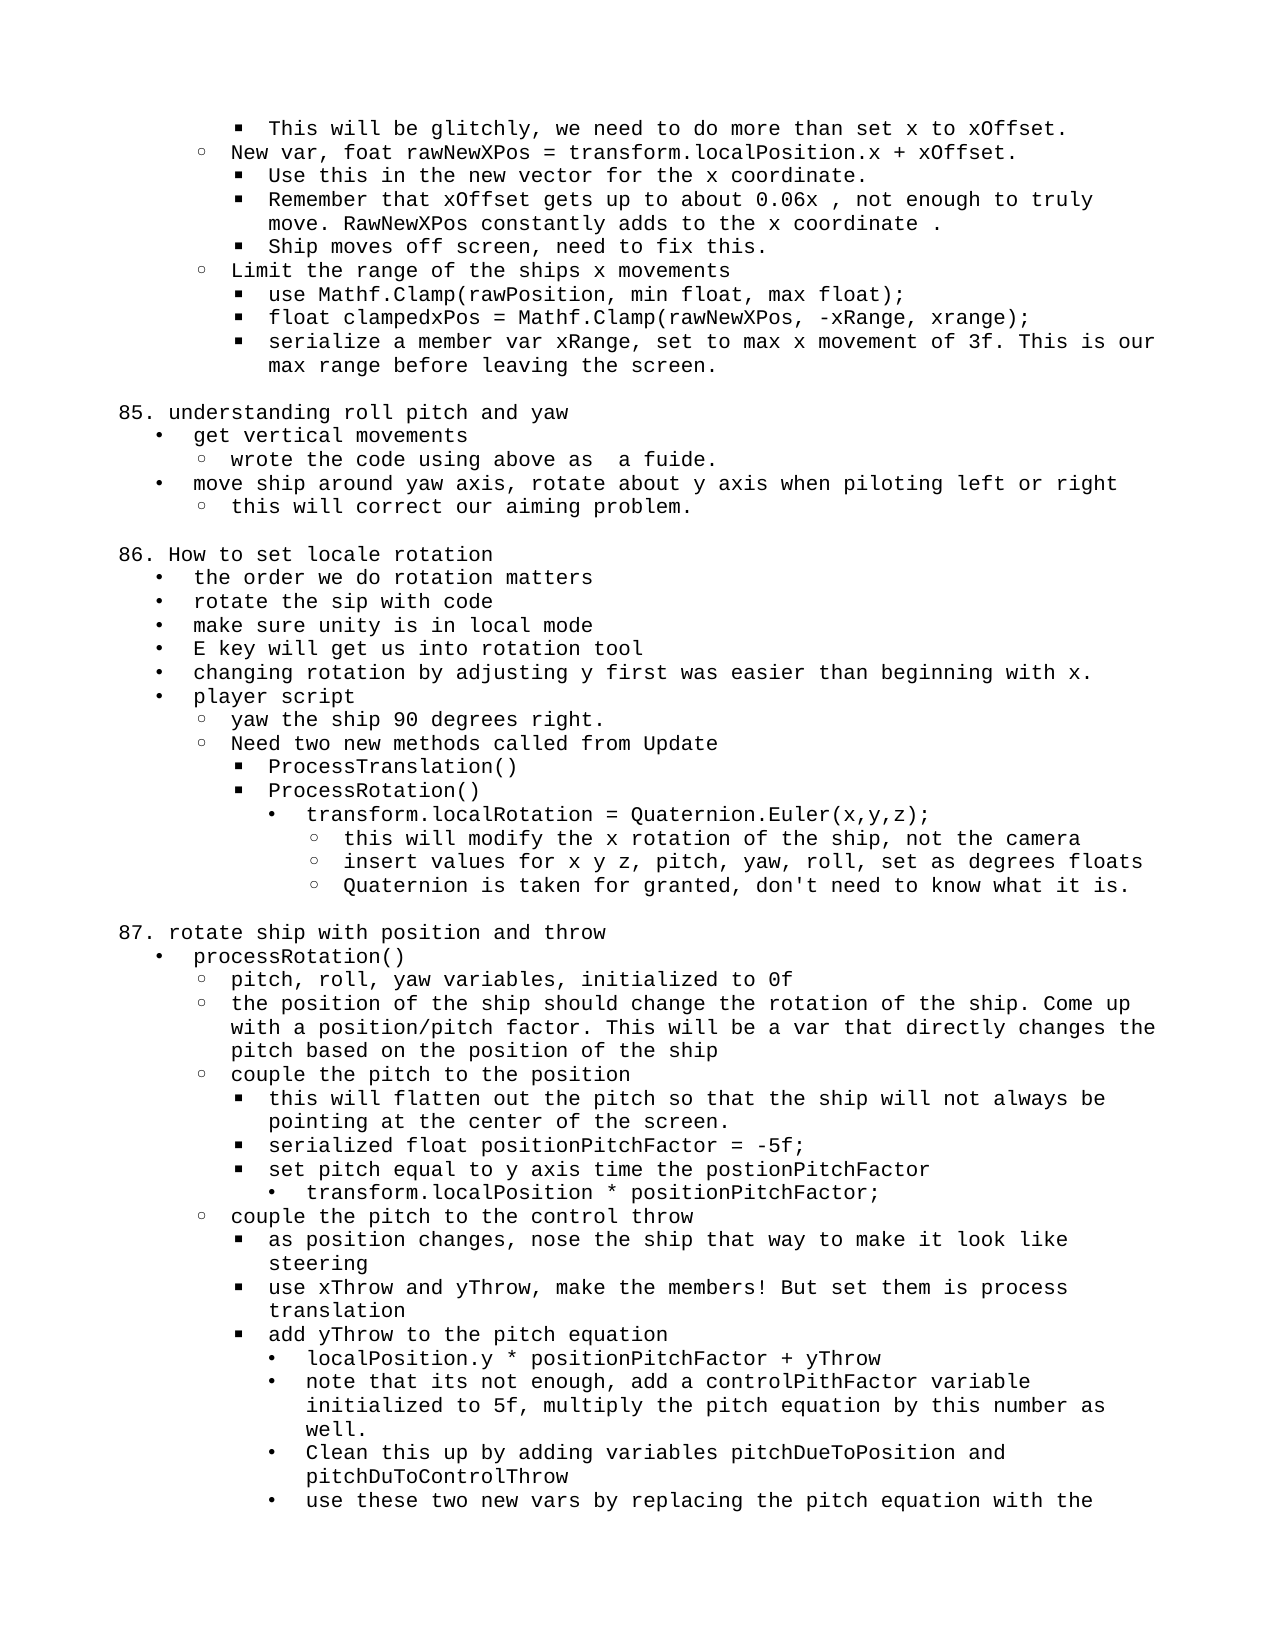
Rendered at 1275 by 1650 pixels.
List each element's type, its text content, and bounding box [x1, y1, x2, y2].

list pitch, roll, yaw variables, initialized to 0f [193, 969, 1157, 993]
text 87. rotate ship with position and throw [118, 922, 1157, 946]
list New var, foat rawNewXPos = transform.localPosition.x + xOffset. [193, 142, 1157, 165]
list Clean this up by adding variables pitchDueToPosition and pitchDuToControlThrow [268, 1442, 1157, 1489]
list this will correct our aiming problem. [193, 496, 1157, 520]
list float clampedxPos = Mathf.Clamp(rawNewXPos, -xRange, xrange); [231, 307, 1157, 331]
list E key will get us into rotation tool [156, 638, 1157, 662]
list this will modify the x rotation of the ship, not the camera [306, 827, 1157, 851]
list this will flatten out the pitch so that the ship will not always be pointing at the center of the screen. [231, 1088, 1157, 1135]
list couple the pitch to the position [193, 1064, 1157, 1088]
list Ship moves off screen, need to fix this. [231, 236, 1157, 260]
list note that its not enough, add a controlPithFactor variable initialized to 5f, multiply the pitch equation by this number as well. [268, 1371, 1157, 1442]
list serialized float positionPitchFactor = -5f; [231, 1135, 1157, 1158]
list transform.localPosition * positionPitchFactor; [268, 1182, 1157, 1206]
list use Mathf.Clamp(rawPosition, min float, max float); [231, 284, 1157, 307]
list transform.localRotation = Quaternion.Euler(x,y,z); [268, 804, 1157, 827]
list set pitch equal to y axis time the postionPitchFactor [231, 1158, 1157, 1182]
list wrote the code using above as a fuide. [193, 449, 1157, 473]
list This will be glitchly, we need to do more than set x to xOffset. [231, 118, 1157, 142]
list rotate the sip with code [156, 591, 1157, 615]
text 86. How to set locale rotation [118, 544, 1157, 567]
list use these two new vars by replacing the pitch equation with the [268, 1489, 1157, 1513]
list move ship around yaw axis, rotate about y axis when piloting left or right [156, 473, 1157, 496]
list as position changes, nose the ship that way to make it look like steering [231, 1229, 1157, 1277]
list localPosition.y * positionPitchFactor + yThrow [268, 1348, 1157, 1371]
list ProcessTranslation() [231, 757, 1157, 780]
list serialize a member var xRange, set to max x movement of 3f. This is our max range before leaving the screen. [231, 331, 1157, 378]
list ProcessRotation() [231, 780, 1157, 804]
list couple the pitch to the control throw [193, 1206, 1157, 1229]
list yaw the ship 90 degrees right. [193, 709, 1157, 733]
list Limit the range of the ships x movements [193, 260, 1157, 284]
list use xThrow and yThrow, make the members! But set them is process translation [231, 1277, 1157, 1324]
list changing rotation by adjusting y first was easier than beginning with x. [156, 662, 1157, 686]
text 85. understanding roll pitch and yaw [118, 402, 1157, 426]
list insert values for x y z, pitch, yaw, roll, set as degrees floats [306, 851, 1157, 875]
list Need two new methods called from Update [193, 733, 1157, 757]
list Remember that xOffset gets up to about 0.06x , not enough to truly move. RawNewXPos constantly adds to the x coordinate . [231, 189, 1157, 236]
list processRotation() [156, 946, 1157, 969]
list make sure unity is in local mode [156, 615, 1157, 638]
list Use this in the new vector for the x coordinate. [231, 165, 1157, 189]
list the order we do rotation matters [156, 567, 1157, 591]
list get vertical movements [156, 426, 1157, 449]
list add yThrow to the pitch equation [231, 1324, 1157, 1348]
list Quaternion is taken for granted, don't need to know what it is. [306, 875, 1157, 898]
list the position of the ship should change the rotation of the ship. Come up with a position/pitch factor. This will be a var that directly changes the pitch based on the position of the ship [193, 993, 1157, 1064]
list player script [156, 686, 1157, 709]
